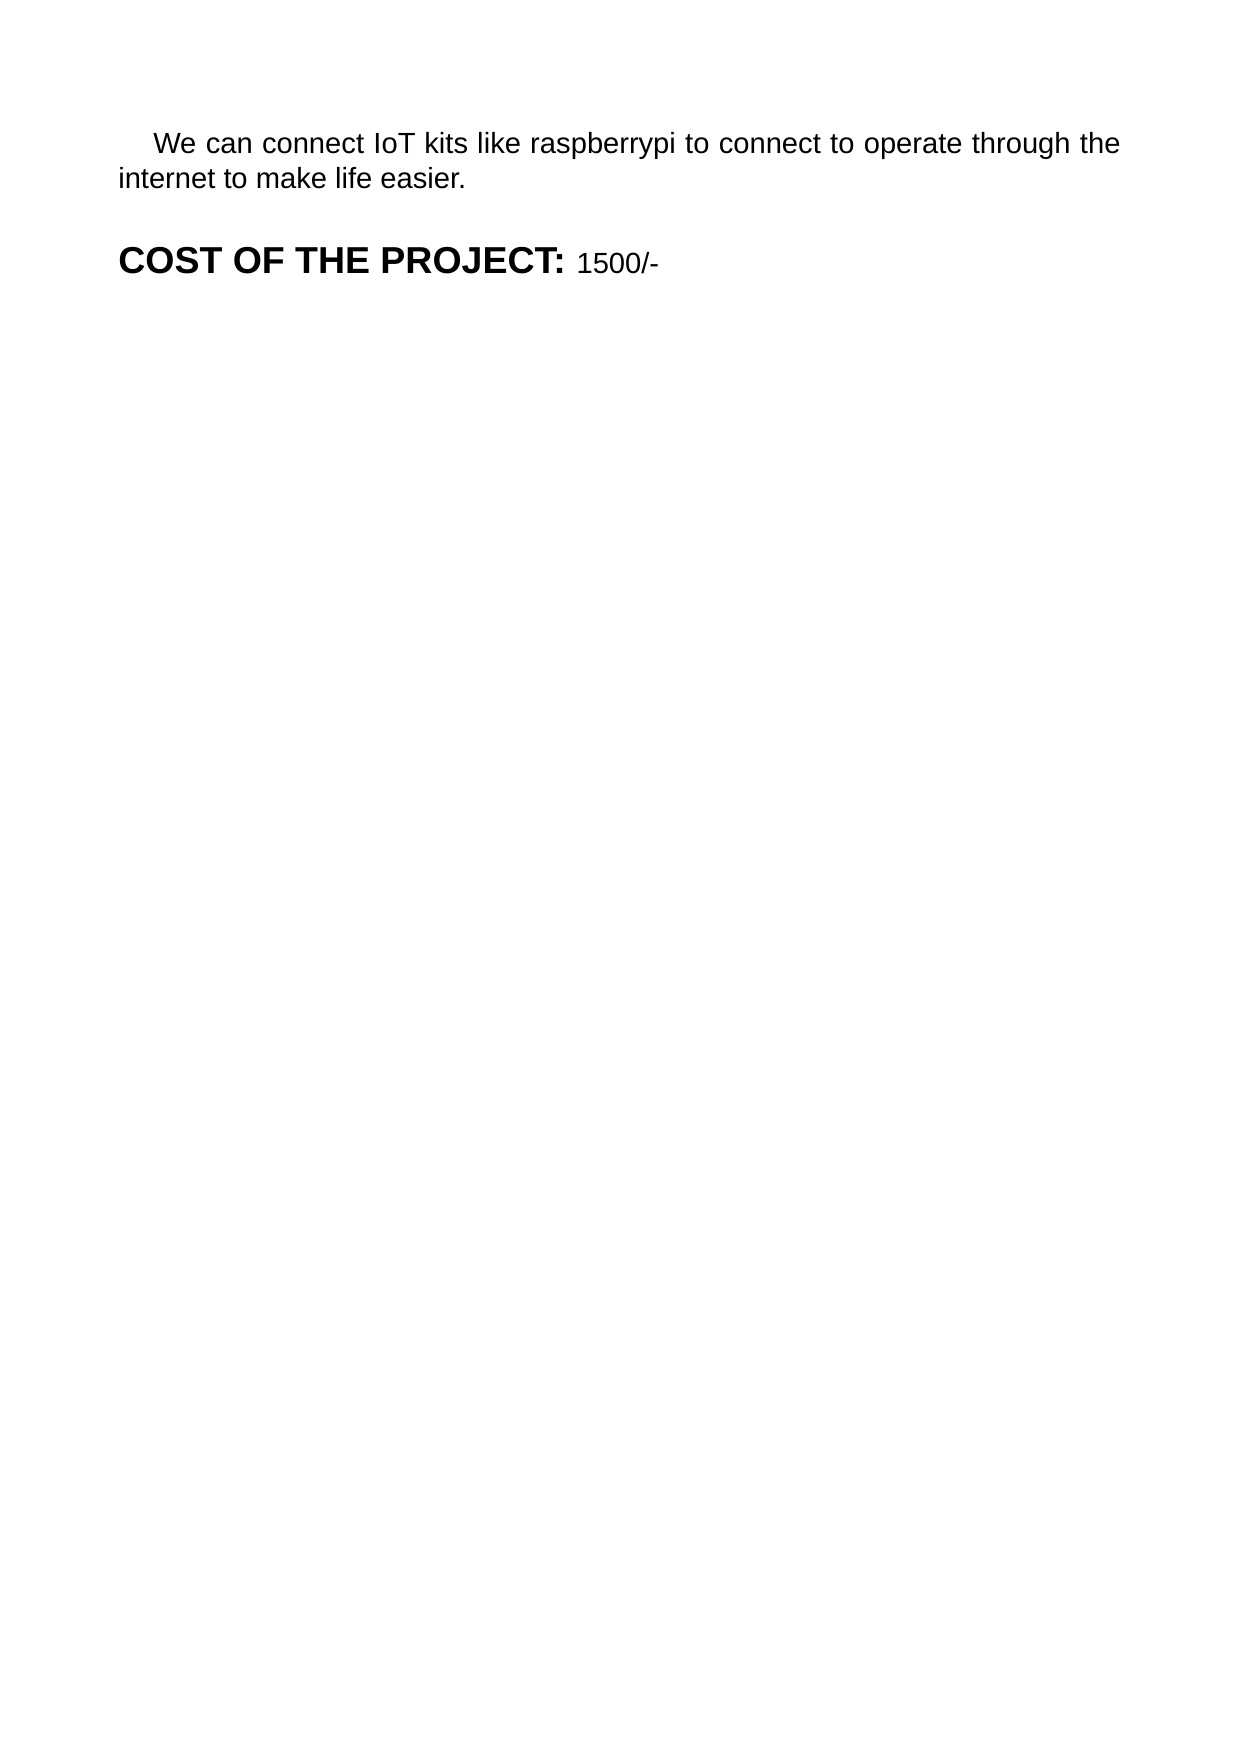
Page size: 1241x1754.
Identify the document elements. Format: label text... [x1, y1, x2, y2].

text COST OF THE PROJECT: 1500/- [118, 238, 1122, 281]
text We can connect IoT kits like raspberrypi to connect to operate through the internet to make life easier. [118, 118, 1122, 195]
